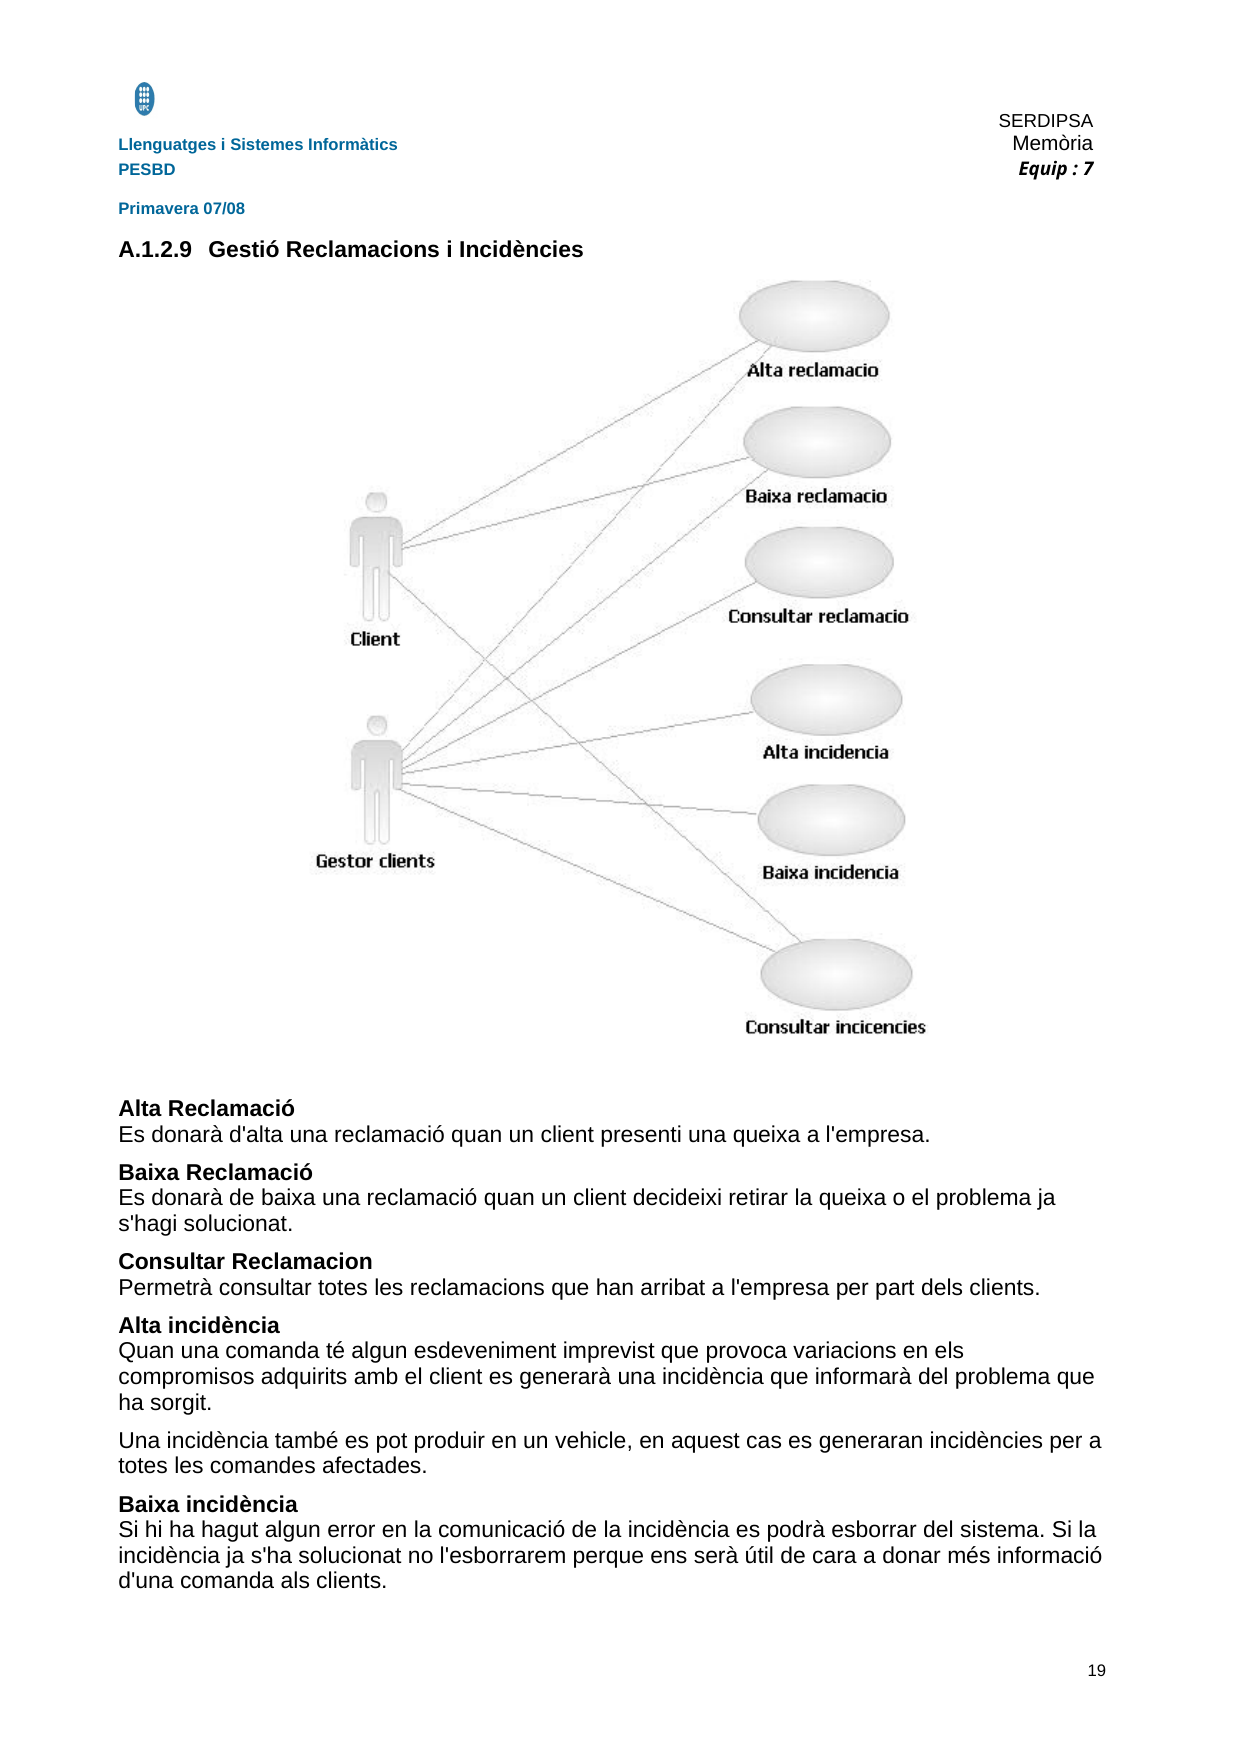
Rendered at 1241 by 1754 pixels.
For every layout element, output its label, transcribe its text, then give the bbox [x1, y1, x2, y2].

text Es donarà d'alta una reclamació quan un client presenti una queixa a l'empresa. [118, 1121, 1106, 1147]
subtitle Alta Reclamació [118, 1096, 1106, 1121]
picture [287, 269, 957, 1058]
text Si hi ha hagut algun error en la comunicació de la incidència es podrà esborrar del sistema. Si la incidència ja s'ha solucionat no l'esborrarem perque ens serà útil de cara a donar més informació d'una comanda als clients. [118, 1517, 1106, 1594]
subtitle Baixa Reclamació [118, 1159, 1106, 1185]
text Es donarà de baixa una reclamació quan un client decideixi retirar la queixa o el problema ja s'hagi solucionat. [118, 1185, 1106, 1236]
text Permetrà consultar totes les reclamacions que han arribat a l'empresa per part dels clients. [118, 1274, 1106, 1300]
subtitle Gestió Reclamacions i Incidències [118, 236, 1106, 262]
subtitle Consultar Reclamacion [118, 1249, 1106, 1274]
subtitle Baixa incidència [118, 1491, 1106, 1517]
text Una incidència també es pot produir en un vehicle, en aquest cas es generaran incidències per a totes les comandes afectades. [118, 1428, 1106, 1479]
text Quan una comanda té algun esdeveniment imprevist que provoca variacions en els compromisos adquirits amb el client es generarà una incidència que informarà del problema que ha sorgit. [118, 1338, 1106, 1415]
subtitle Alta incidència [118, 1313, 1106, 1338]
